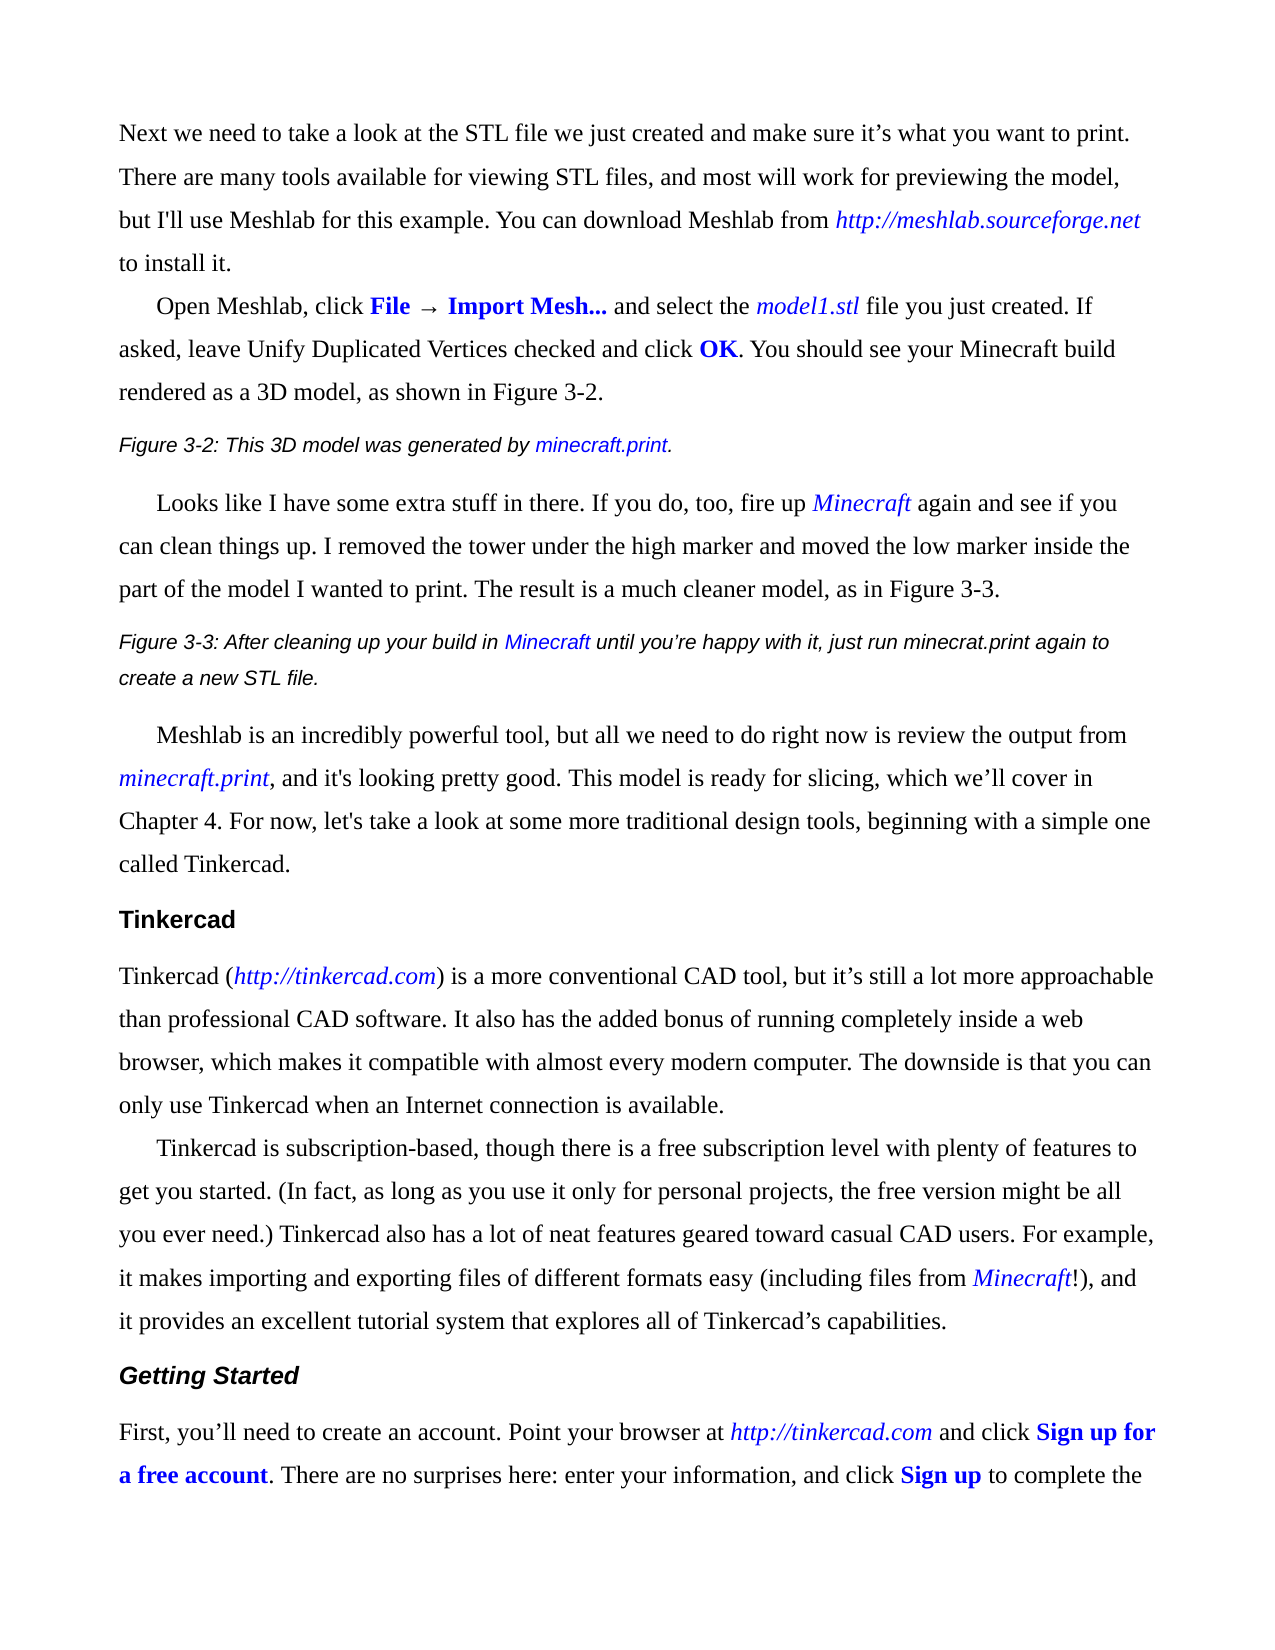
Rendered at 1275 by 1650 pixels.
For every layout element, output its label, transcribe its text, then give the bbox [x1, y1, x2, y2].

text Tinkercad [118, 905, 1156, 934]
text Tinkercad is subscription-based, though there is a free subscription level with plenty of features to get you started. (In fact, as long as you use it only for personal projects, the free version might be all you ever need.) Tinkercad also has a lot of neat features geared toward casual CAD users. For example, it makes importing and exporting files of different formats easy (including files from Minecraft!), and it provides an excellent tutorial system that explores all of Tinkercad’s capabilities. [118, 1133, 1156, 1334]
text Meshlab is an incredibly powerful tool, but all we need to do right now is review the output from minecraft.print, and it's looking pretty good. This model is ready for slicing, which we’ll cover in Chapter 4. For now, let's take a look at some more traditional design tools, beginning with a simple one called Tinkercad. [118, 720, 1156, 878]
text Open Meshlab, click File → Import Mesh... and select the model1.stl file you just created. If asked, leave Unify Duplicated Vertices checked and click OK. You should see your Minecraft build rendered as a 3D model, as shown in Figure 3-2. [118, 291, 1156, 406]
text Looks like I have some extra stuff in there. If you do, too, fire up Minecraft again and see if you can clean things up. I removed the tower under the high marker and moved the low marker inside the part of the model I wanted to print. The result is a much cleaner model, as in Figure 3-3. [118, 488, 1156, 603]
text Getting Started [118, 1361, 1156, 1390]
text Figure 3-2: This 3D model was generated by minecraft.print. [118, 433, 1156, 457]
text First, you’ll need to create an account. Point your browser at http://tinkercad.com and click Sign up for a free account. There are no surprises here: enter your information, and click Sign up to complete the [118, 1417, 1156, 1489]
text Figure 3-3: After cleaning up your build in Minecraft until you’re happy with it, just run minecrat.print again to create a new STL file. [118, 629, 1156, 689]
text Next we need to take a look at the STL file we just created and make sure it’s what you want to print. There are many tools available for viewing STL files, and most will work for previewing the model, but I'll use Meshlab for this example. You can download Meshlab from http://meshlab.sourceforge.net to install it. [118, 118, 1156, 277]
text Tinkercad (http://tinkercad.com) is a more conventional CAD tool, but it’s still a lot more approachable than professional CAD software. It also has the added bonus of running completely inside a web browser, which makes it compatible with almost every modern computer. The downside is that you can only use Tinkercad when an Internet connection is available. [118, 961, 1156, 1119]
